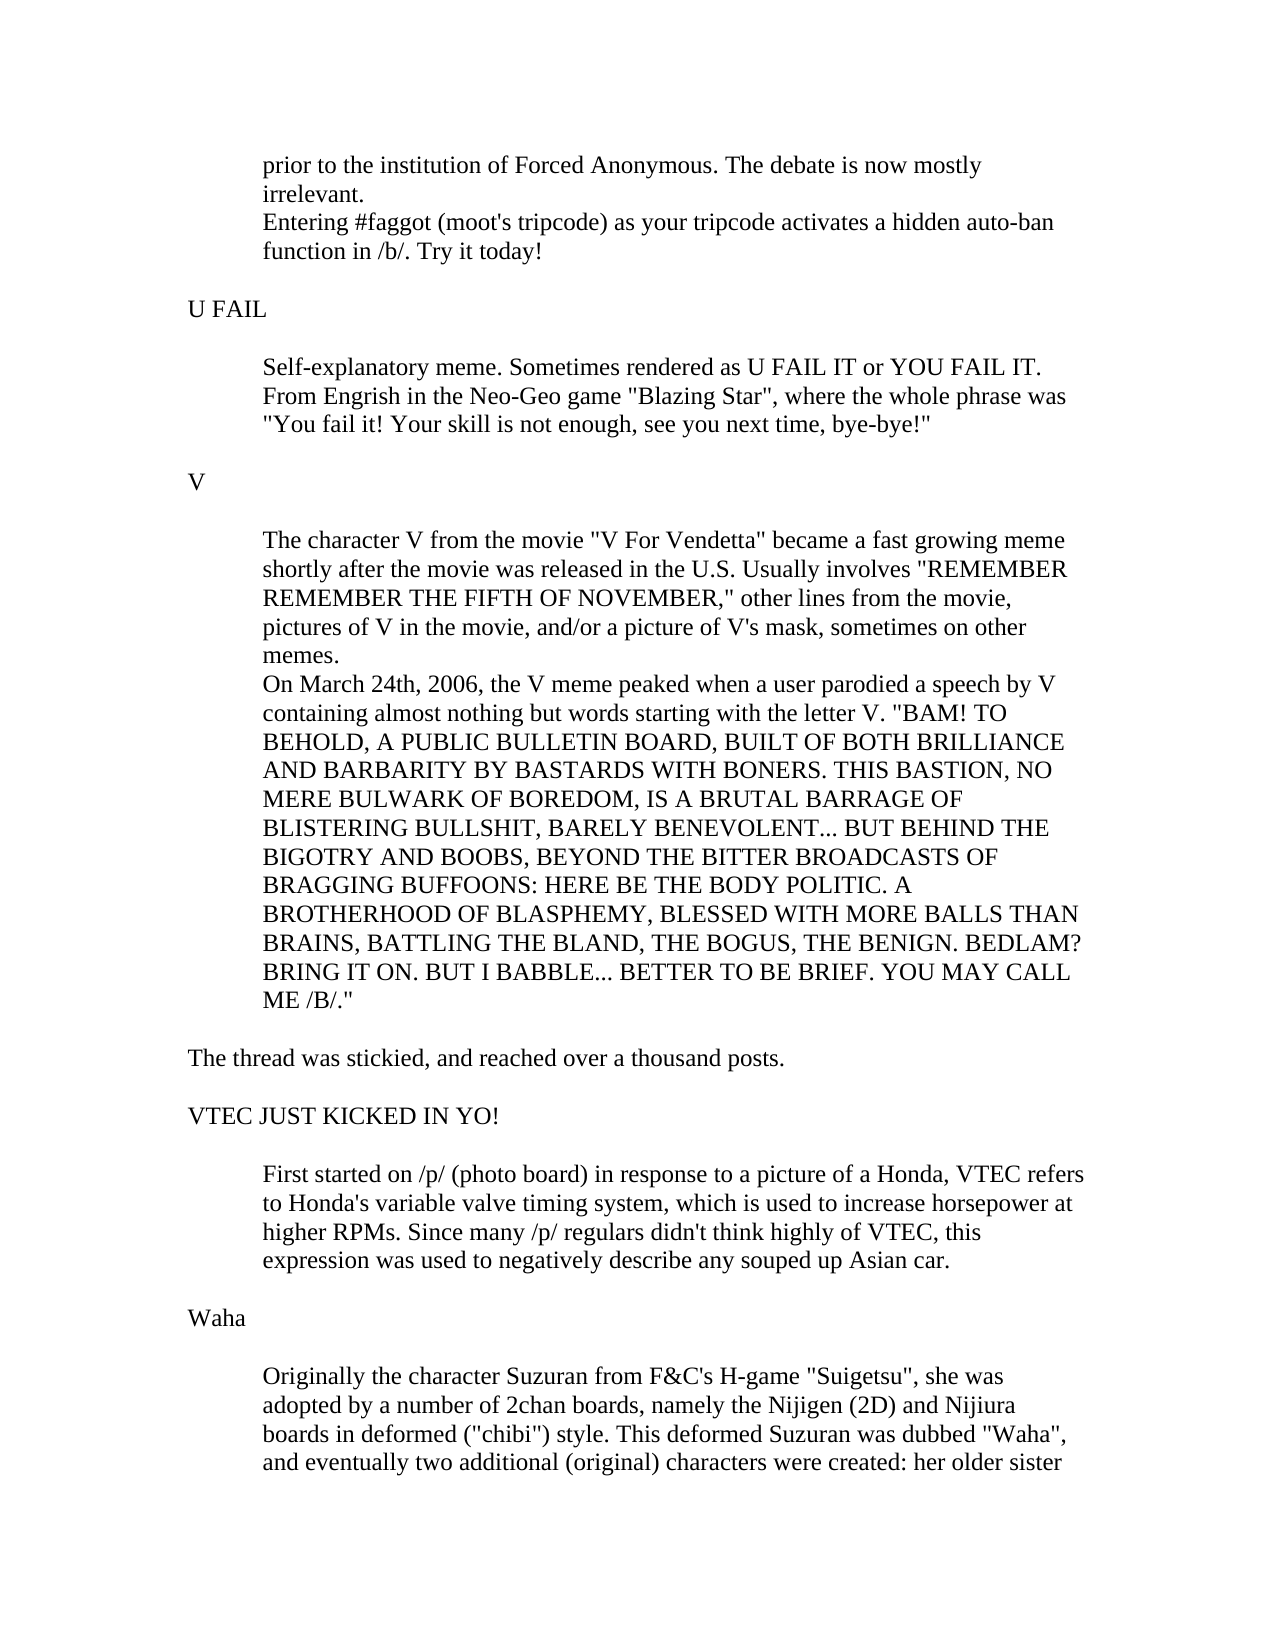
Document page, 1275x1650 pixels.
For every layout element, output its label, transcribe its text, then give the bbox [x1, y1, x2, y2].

text Entering #faggot (moot's tripcode) as your tripcode activates a hidden auto-ban function in /b/. Try it today! [262, 207, 1087, 265]
text VTEC JUST KICKED IN YO! [187, 1101, 1087, 1130]
text prior to the institution of Forced Anonymous. The debate is now mostly irrelevant. [262, 150, 1087, 207]
text V [187, 467, 1087, 496]
text Waha [187, 1303, 1087, 1332]
text U FAIL [187, 294, 1087, 323]
text On March 24th, 2006, the V meme peaked when a user parodied a speech by V containing almost nothing but words starting with the letter V. "BAM! TO BEHOLD, A PUBLIC BULLETIN BOARD, BUILT OF BOTH BRILLIANCE AND BARBARITY BY BASTARDS WITH BONERS. THIS BASTION, NO MERE BULWARK OF BOREDOM, IS A BRUTAL BARRAGE OF BLISTERING BULLSHIT, BARELY BENEVOLENT... BUT BEHIND THE BIGOTRY AND BOOBS, BEYOND THE BITTER BROADCASTS OF BRAGGING BUFFOONS: HERE BE THE BODY POLITIC. A BROTHERHOOD OF BLASPHEMY, BLESSED WITH MORE BALLS THAN BRAINS, BATTLING THE BLAND, THE BOGUS, THE BENIGN. BEDLAM? BRING IT ON. BUT I BABBLE... BETTER TO BE BRIEF. YOU MAY CALL ME /B/." [262, 669, 1087, 1014]
text Self-explanatory meme. Sometimes rendered as U FAIL IT or YOU FAIL IT. From Engrish in the Neo-Geo game "Blazing Star", where the whole phrase was "You fail it! Your skill is not enough, see you next time, bye-bye!" [262, 352, 1087, 438]
text The character V from the movie "V For Vendetta" became a fast growing meme shortly after the movie was released in the U.S. Usually involves "REMEMBER REMEMBER THE FIFTH OF NOVEMBER," other lines from the movie, pictures of V in the movie, and/or a picture of V's mask, sometimes on other memes. [262, 525, 1087, 669]
text The thread was stickied, and reached over a thousand posts. [187, 1043, 1087, 1072]
text First started on /p/ (photo board) in response to a picture of a Honda, VTEC refers to Honda's variable valve timing system, which is used to increase horsepower at higher RPMs. Since many /p/ regulars didn't think highly of VTEC, this expression was used to negatively describe any souped up Asian car. [262, 1159, 1087, 1274]
text Originally the character Suzuran from F&C's H-game "Suigetsu", she was adopted by a number of 2chan boards, namely the Nijigen (2D) and Nijiura boards in deformed ("chibi") style. This deformed Suzuran was dubbed "Waha", and eventually two additional (original) characters were created: her older sister [262, 1361, 1087, 1476]
